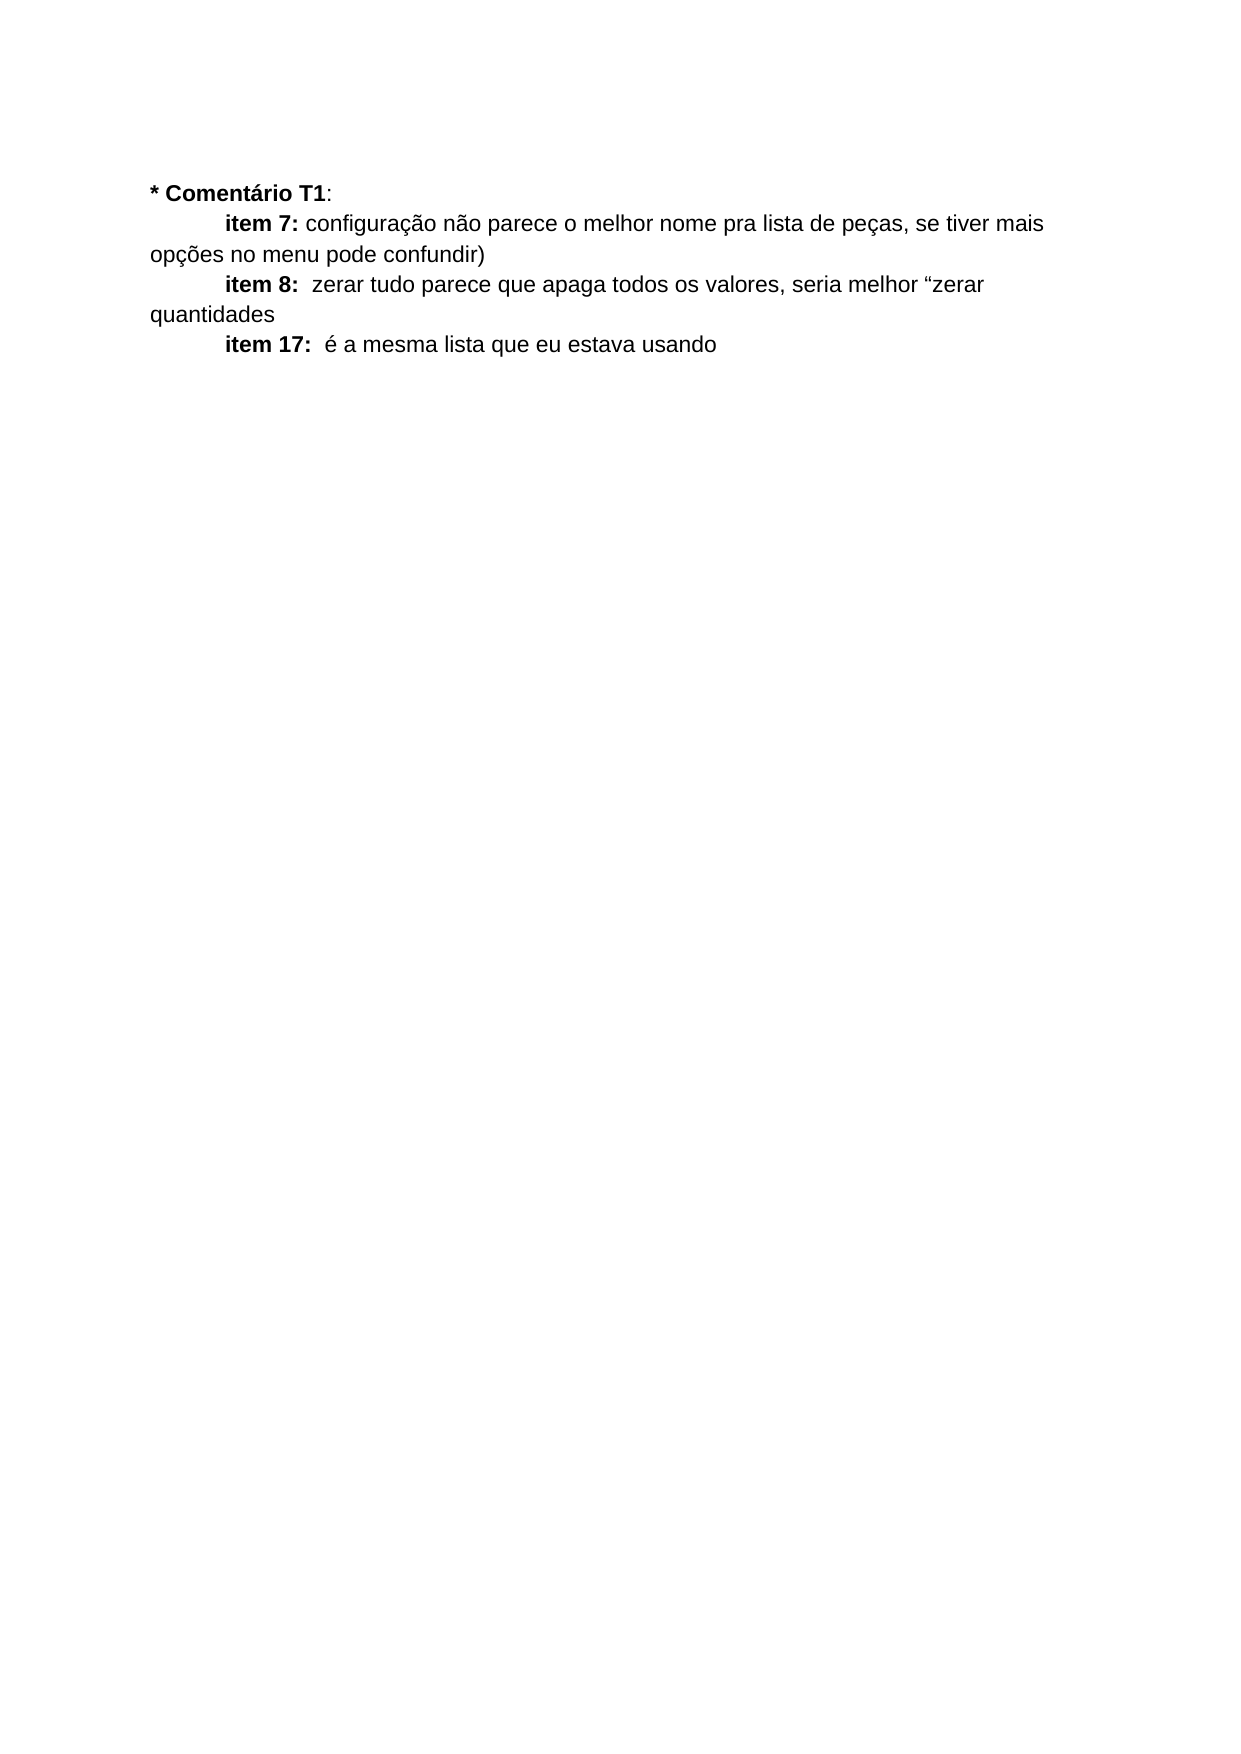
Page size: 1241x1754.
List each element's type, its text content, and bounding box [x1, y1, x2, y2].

text item 7: configuração não parece o melhor nome pra lista de peças, se tiver mais opções no menu pode confundir) [150, 210, 1090, 267]
text item 8: zerar tudo parece que apaga todos os valores, seria melhor “zerar quantidades [150, 271, 1090, 327]
text item 17: é a mesma lista que eu estava usando [150, 331, 1090, 358]
text * Comentário T1: [150, 180, 1090, 207]
